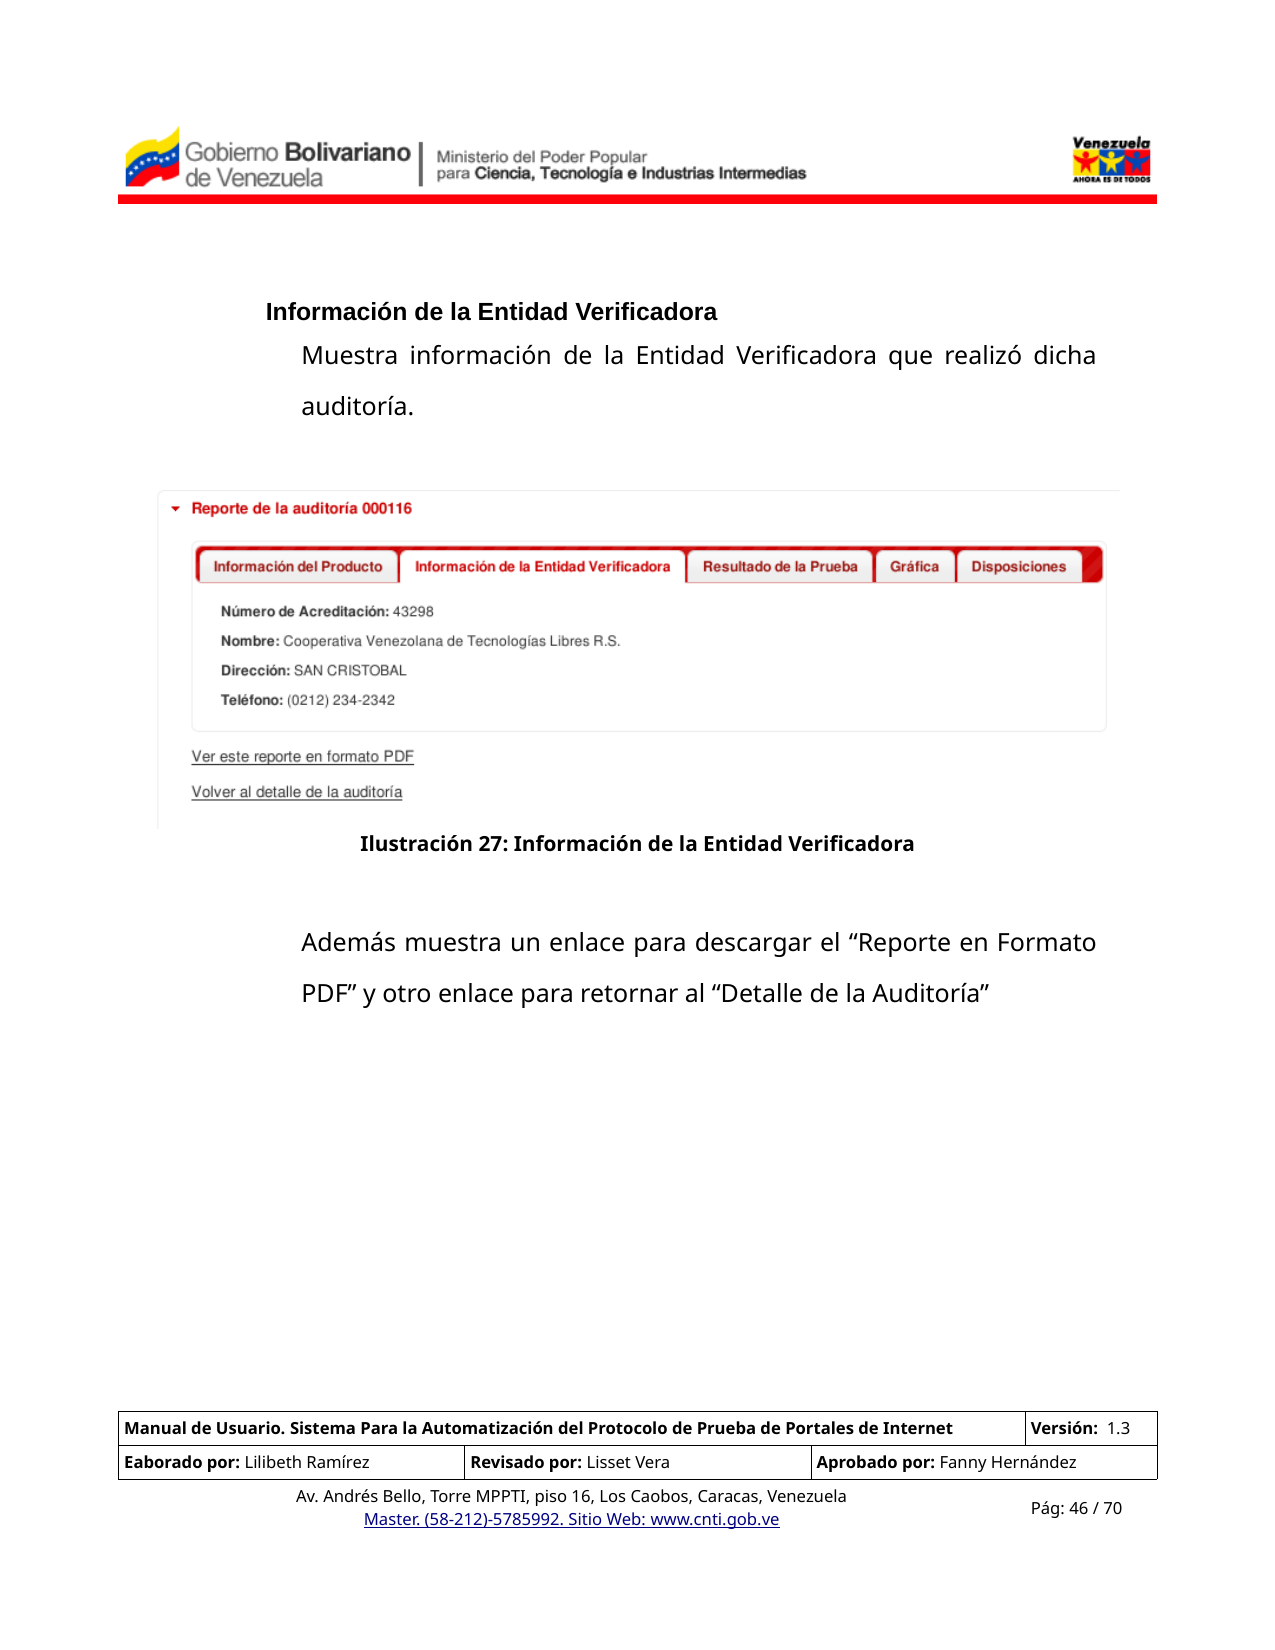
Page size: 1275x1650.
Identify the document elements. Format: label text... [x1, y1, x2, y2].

subtitle Información de la Entidad Verificadora [266, 297, 1157, 325]
picture [118, 118, 1157, 204]
text Muestra información de la Entidad Verificadora que realizó dicha auditoría. [301, 338, 1098, 423]
text Además muestra un enlace para descargar el “Reporte en Formato PDF” y otro enlace para retornar al “Detalle de la Auditoría” [301, 925, 1098, 1010]
text Ilustración 27: Información de la Entidad Verificadora [156, 829, 1119, 857]
picture [155, 490, 1120, 829]
